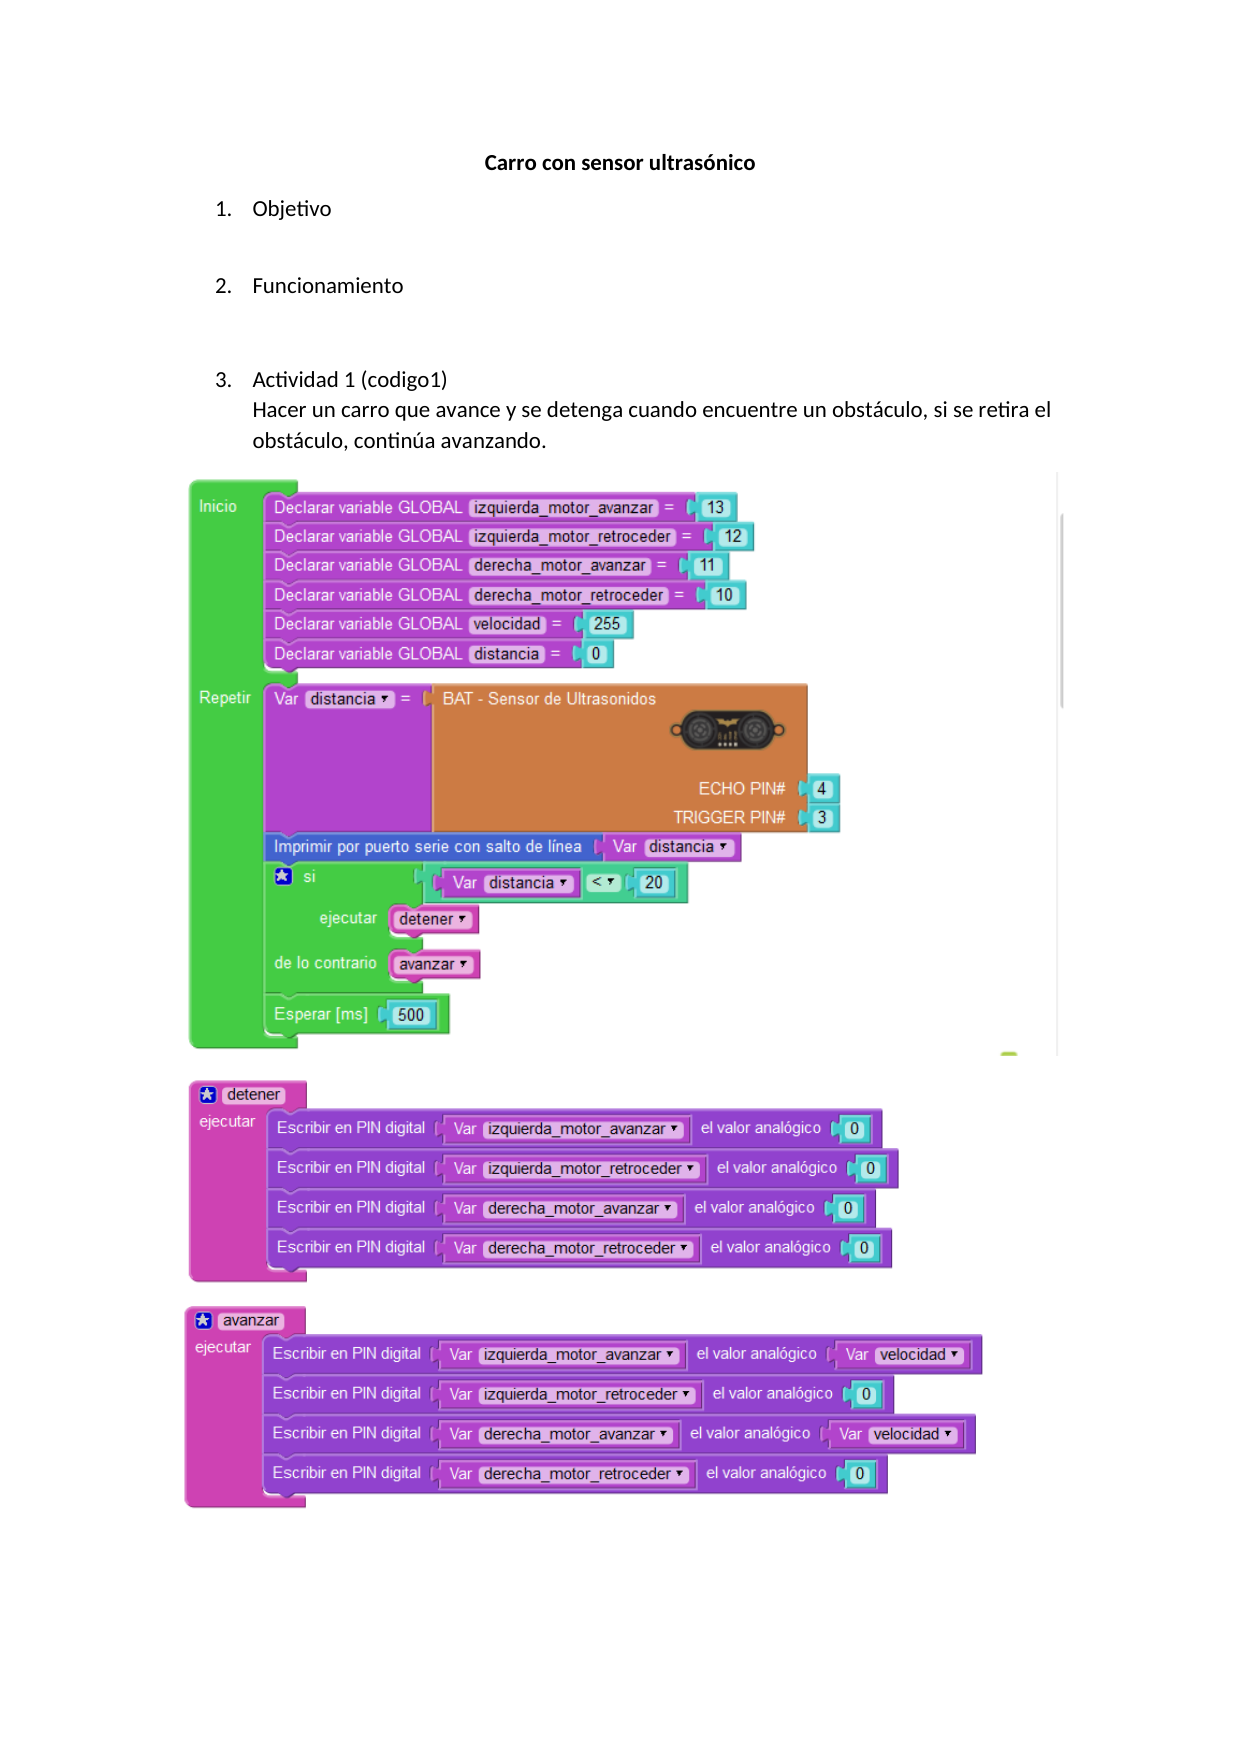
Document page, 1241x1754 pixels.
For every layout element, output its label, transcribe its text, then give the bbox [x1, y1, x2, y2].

list Actividad 1 (codigo1) Hacer un carro que avance y se detenga cuando encuentre un obstáculo, si se retira el obstáculo, continúa avanzando. [215, 365, 1063, 454]
text Carro con sensor ultrasónico [177, 148, 1063, 176]
picture [177, 472, 1064, 1056]
picture [177, 1074, 1064, 1519]
list Objetivo [215, 194, 1063, 253]
list Funcionamiento [215, 272, 1063, 299]
